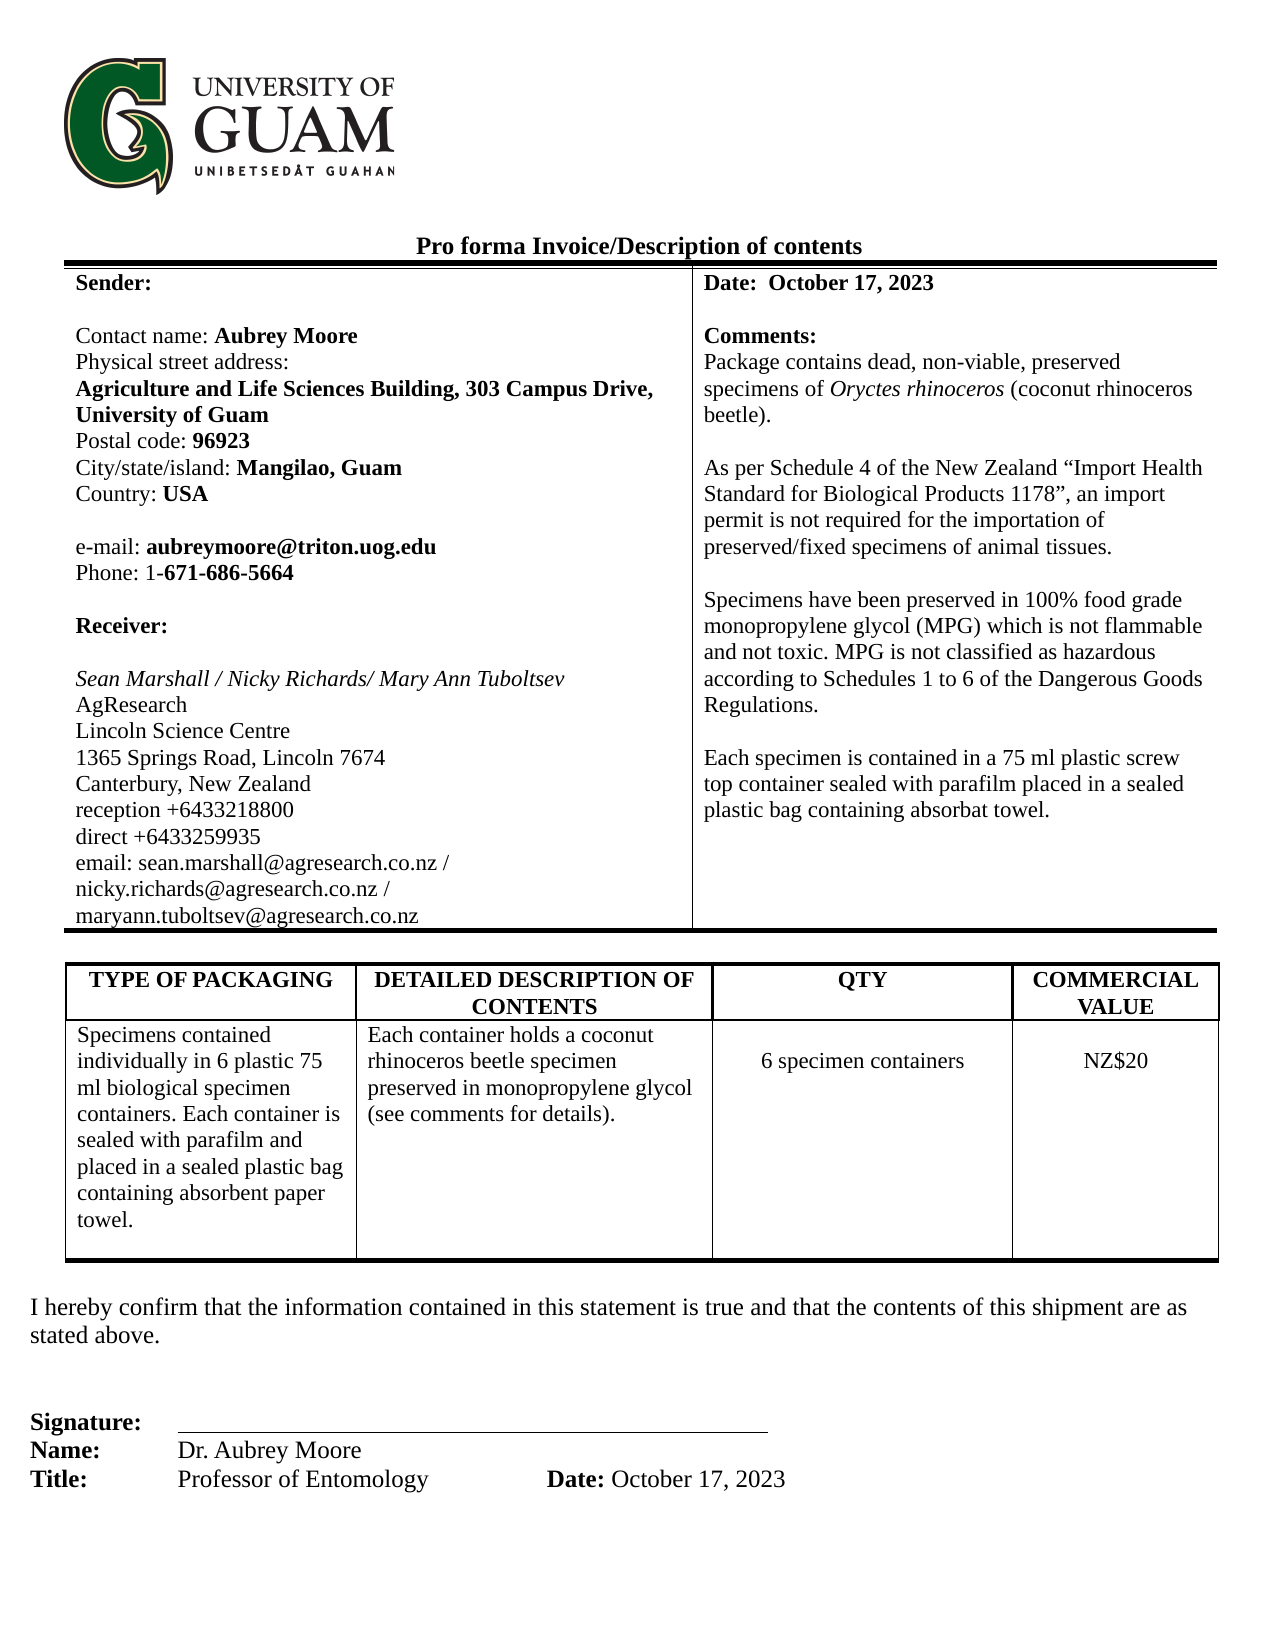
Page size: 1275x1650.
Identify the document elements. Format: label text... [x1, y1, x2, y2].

text Title: Professor of Entomology Date: October 17, 2023 [30, 1464, 1173, 1493]
table_cell Each container holds a coconut rhinoceros beetle specimen preserved in monopropylene glycol (see comments for details). [357, 1021, 712, 1258]
table_header TYPE OF PACKAGING [67, 966, 355, 1019]
text Pro forma Invoice/Description of contents [0, 231, 1275, 260]
table_cell NZ$20 [1013, 1021, 1218, 1258]
table_header QTY [714, 966, 1011, 1019]
table_header COMMERCIAL VALUE [1014, 966, 1218, 1019]
text Signature: [30, 1407, 1239, 1436]
text Name: Dr. Aubrey Moore [30, 1436, 1239, 1464]
table_cell Specimens contained individually in 6 plastic 75 ml biological specimen containers. Each container is sealed with parafilm and placed in a sealed plastic bag containing absorbent paper towel. [66, 1021, 356, 1258]
table_header Sender: Contact name: Aubrey Moore Physical street address: Agriculture and Life Sciences Building, 303 Campus Drive, University of Guam Postal code: 96923 City/state/island: Mangilao, Guam Country: USA e-mail: aubreymoore@triton.uog.edu Phone: 1-671-686-5664 Receiver: Sean Marshall / Nicky Richards/ Mary Ann Tuboltsev AgResearch Lincoln Science Centre 1365 Springs Road, Lincoln 7674 Canterbury, New Zealand reception +6433218800 direct +6433259935 email: sean.marshall@agresearch.co.nz / nicky.richards@agresearch.co.nz / maryann.tuboltsev@agresearch.co.nz [64, 269, 692, 928]
text I hereby confirm that the information contained in this statement is true and that the contents of this shipment are as stated above. [30, 1292, 1239, 1349]
table_header Date: October 17, 2023 Comments: Package contains dead, non-viable, preserved specimens of Oryctes rhinoceros (coconut rhinoceros beetle). As per Schedule 4 of the New Zealand “Import Health Standard for Biological Products 1178”, an import permit is not required for the importation of preserved/fixed specimens of animal tissues. Specimens have been preserved in 100% food grade monopropylene glycol (MPG) which is not flammable and not toxic. MPG is not classified as hazardous according to Schedules 1 to 6 of the Dangerous Goods Regulations. Each specimen is contained in a 75 ml plastic screw top container sealed with parafilm placed in a sealed plastic bag containing absorbat towel. [693, 269, 1217, 928]
table_cell 6 specimen containers [713, 1021, 1012, 1258]
picture [64, 58, 395, 195]
table_header DETAILED DESCRIPTION OF CONTENTS [357, 966, 711, 1019]
